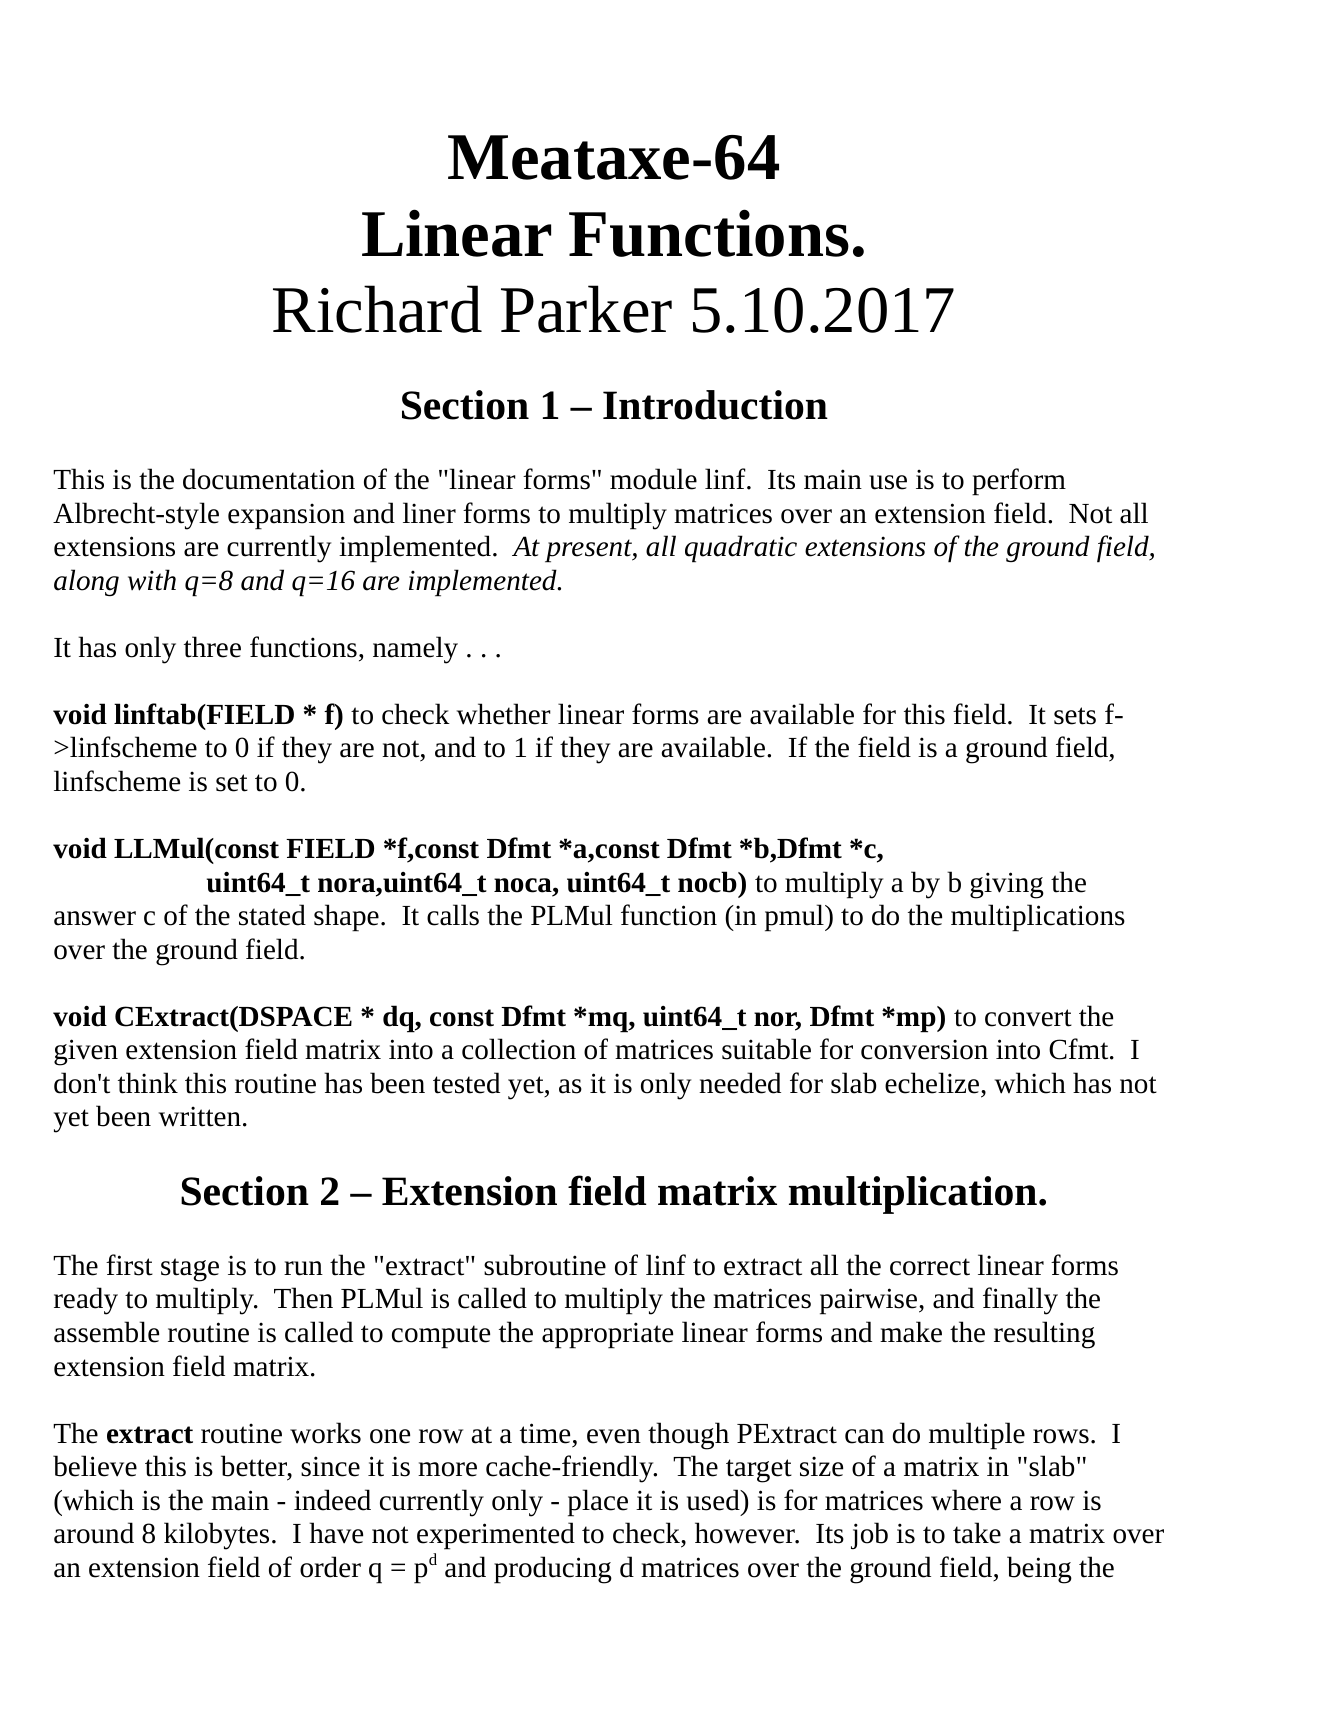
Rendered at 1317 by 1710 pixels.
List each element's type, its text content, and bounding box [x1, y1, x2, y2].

text It has only three functions, namely . . . [53, 630, 1174, 663]
text The extract routine works one row at a time, even though PExtract can do multiple rows. I believe this is better, since it is more cache-friendly. The target size of a matrix in "slab" (which is the main - indeed currently only - place it is used) is for matrices where a row is around 8 kilobytes. I have not experimented to check, however. Its job is to take a matrix over an extension field of order q = pd and producing d matrices over the ground field, being the [53, 1416, 1174, 1583]
text void LLMul(const FIELD *f,const Dfmt *a,const Dfmt *b,Dfmt *c, [53, 831, 1174, 865]
text Meataxe-64 [53, 117, 1174, 194]
text uint64_t nora,uint64_t noca, uint64_t nocb) to multiply a by b giving the answer c of the stated shape. It calls the PLMul function (in pmul) to do the multiplications over the ground field. [53, 865, 1174, 965]
text void CExtract(DSPACE * dq, const Dfmt *mq, uint64_t nor, Dfmt *mp) to convert the given extension field matrix into a collection of matrices suitable for conversion into Cfmt. I don't think this routine has been tested yet, as it is only needed for slab echelize, which has not yet been written. [53, 999, 1174, 1133]
text Section 1 – Introduction [53, 381, 1174, 429]
text This is the documentation of the "linear forms" module linf. Its main use is to perform Albrecht-style expansion and liner forms to multiply matrices over an extension field. Not all extensions are currently implemented. At present, all quadratic extensions of the ground field, along with q=8 and q=16 are implemented. [53, 462, 1174, 596]
text Section 2 – Extension field matrix multiplication. [53, 1167, 1174, 1214]
text void linftab(FIELD * f) to check whether linear forms are available for this field. It sets f->linfscheme to 0 if they are not, and to 1 if they are available. If the field is a ground field, linfscheme is set to 0. [53, 697, 1174, 798]
text Linear Functions. [53, 194, 1174, 271]
text Richard Parker 5.10.2017 [53, 271, 1174, 347]
text The first stage is to run the "extract" subroutine of linf to extract all the correct linear forms ready to multiply. Then PLMul is called to multiply the matrices pairwise, and finally the assemble routine is called to compute the appropriate linear forms and make the resulting extension field matrix. [53, 1248, 1174, 1382]
